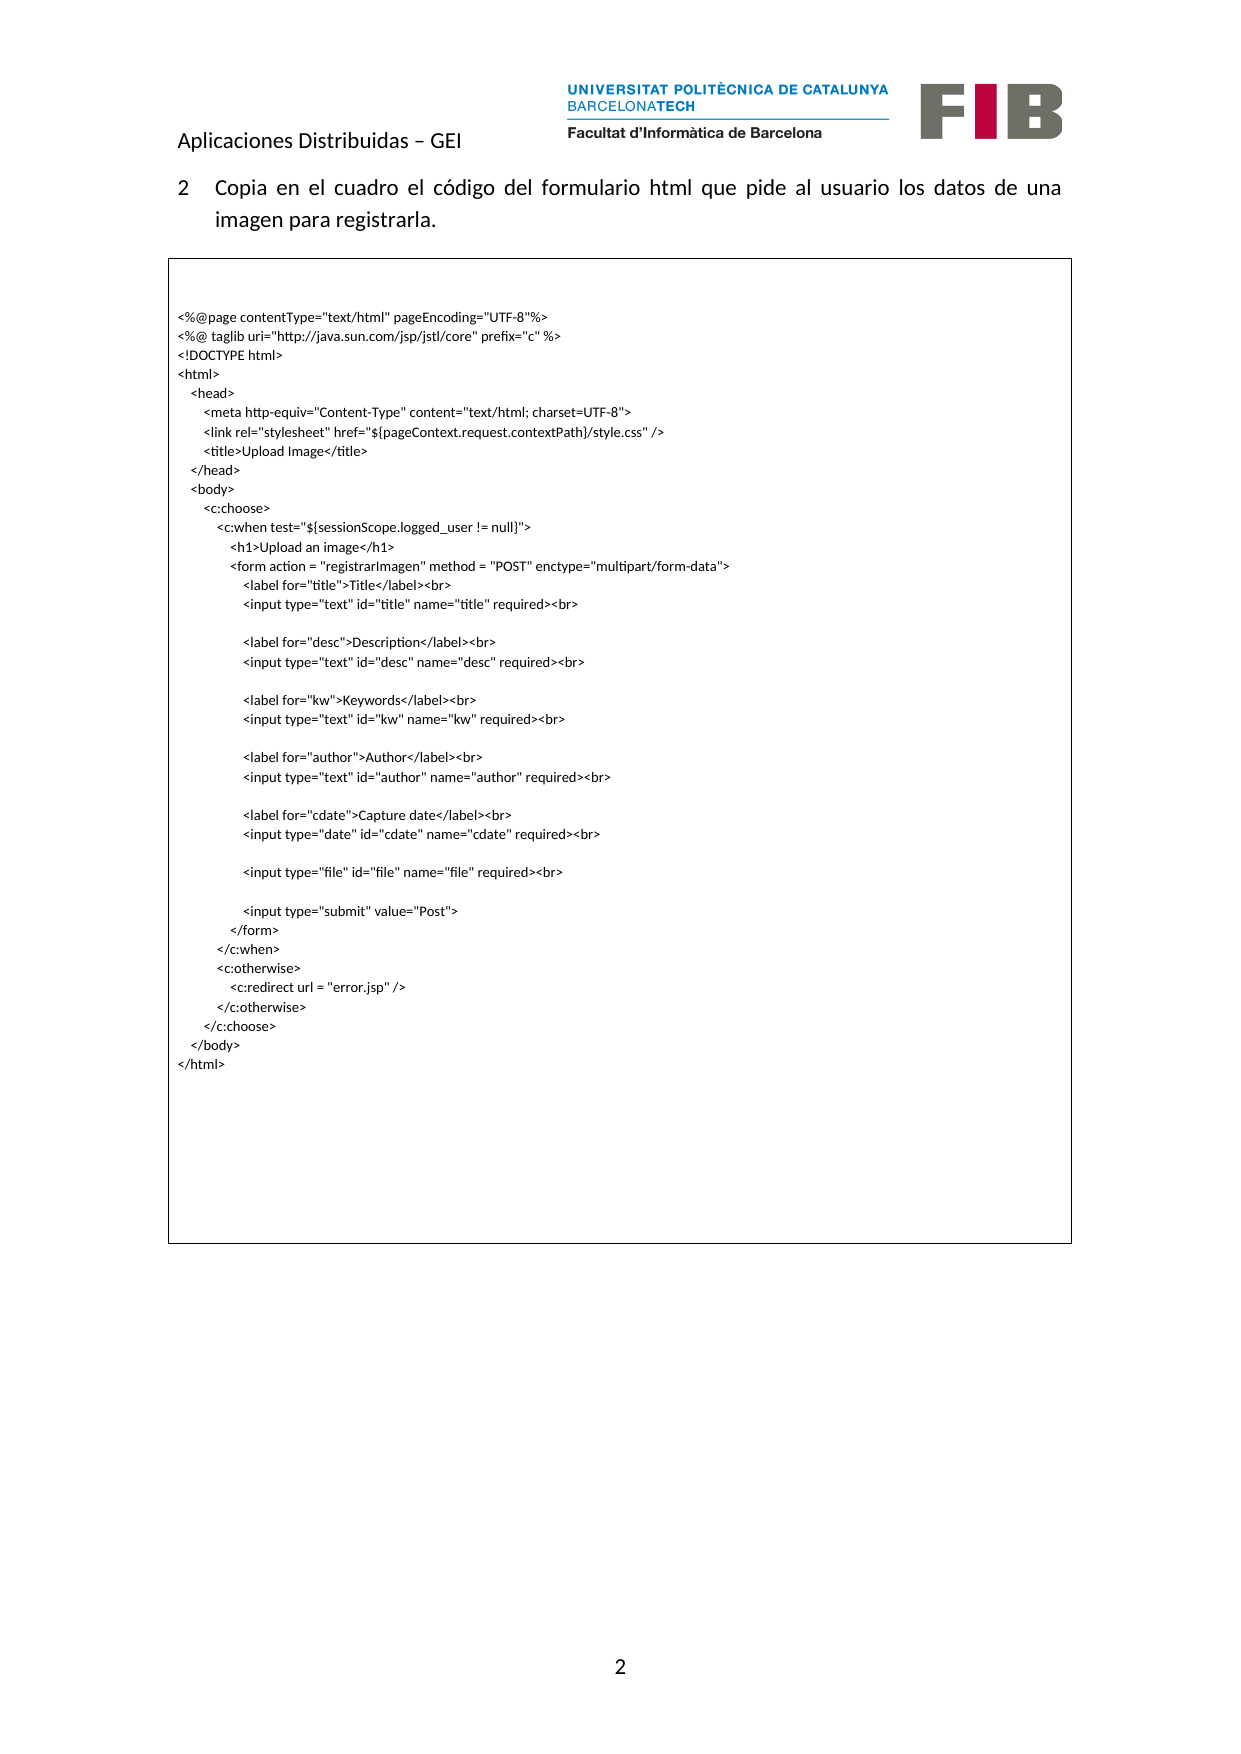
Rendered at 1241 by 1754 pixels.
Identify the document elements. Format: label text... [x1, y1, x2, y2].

text <c:otherwise> [169, 956, 1071, 976]
text <input type="submit" value="Post"> [169, 899, 1071, 918]
text <label for="author">Author</label><br> [169, 746, 1071, 765]
text <input type="text" id="author" name="author" required><br> [169, 765, 1071, 786]
list Copia en el cuadro el código del formulario html que pide al usuario los datos de una imagen para registrarla. [177, 173, 1063, 233]
text <html> [169, 362, 1071, 381]
text <c:redirect url = "error.jsp" /> [169, 976, 1071, 995]
text <input type="text" id="kw" name="kw" required><br> [169, 707, 1071, 728]
text <input type="file" id="file" name="file" required><br> [169, 861, 1071, 882]
text <link rel="stylesheet" href="${pageContext.request.contextPath}/style.css" /> [169, 420, 1071, 439]
text <body> [169, 477, 1071, 496]
text <!DOCTYPE html> [169, 343, 1071, 362]
text </head> [169, 458, 1071, 477]
text <input type="text" id="desc" name="desc" required><br> [169, 650, 1071, 671]
text <head> [169, 381, 1071, 401]
text <form action = "registrarImagen" method = "POST" enctype="multipart/form-data"> [169, 554, 1071, 573]
text </form> [169, 918, 1071, 937]
text </body> [169, 1033, 1071, 1052]
text <%@ taglib uri="http://java.sun.com/jsp/jstl/core" prefix="c" %> [169, 324, 1071, 343]
text </c:choose> [169, 1014, 1071, 1033]
text <label for="kw">Keywords</label><br> [169, 688, 1071, 707]
text <meta http-equiv="Content-Type" content="text/html; charset=UTF-8"> [169, 401, 1071, 420]
text <h1>Upload an image</h1> [169, 535, 1071, 554]
text <input type="date" id="cdate" name="cdate" required><br> [169, 822, 1071, 843]
text <c:when test="${sessionScope.logged_user != null}"> [169, 516, 1071, 535]
text <label for="cdate">Capture date</label><br> [169, 803, 1071, 822]
text <c:choose> [169, 496, 1071, 516]
text </c:otherwise> [169, 995, 1071, 1014]
text <title>Upload Image</title> [169, 439, 1071, 458]
text <label for="desc">Description</label><br> [169, 631, 1071, 650]
text <input type="text" id="title" name="title" required><br> [169, 592, 1071, 613]
text </c:when> [169, 937, 1071, 956]
text </html> [169, 1052, 1071, 1073]
text <label for="title">Title</label><br> [169, 573, 1071, 592]
picture [565, 73, 1063, 149]
text <%@page contentType="text/html" pageEncoding="UTF-8"%> [169, 305, 1071, 324]
